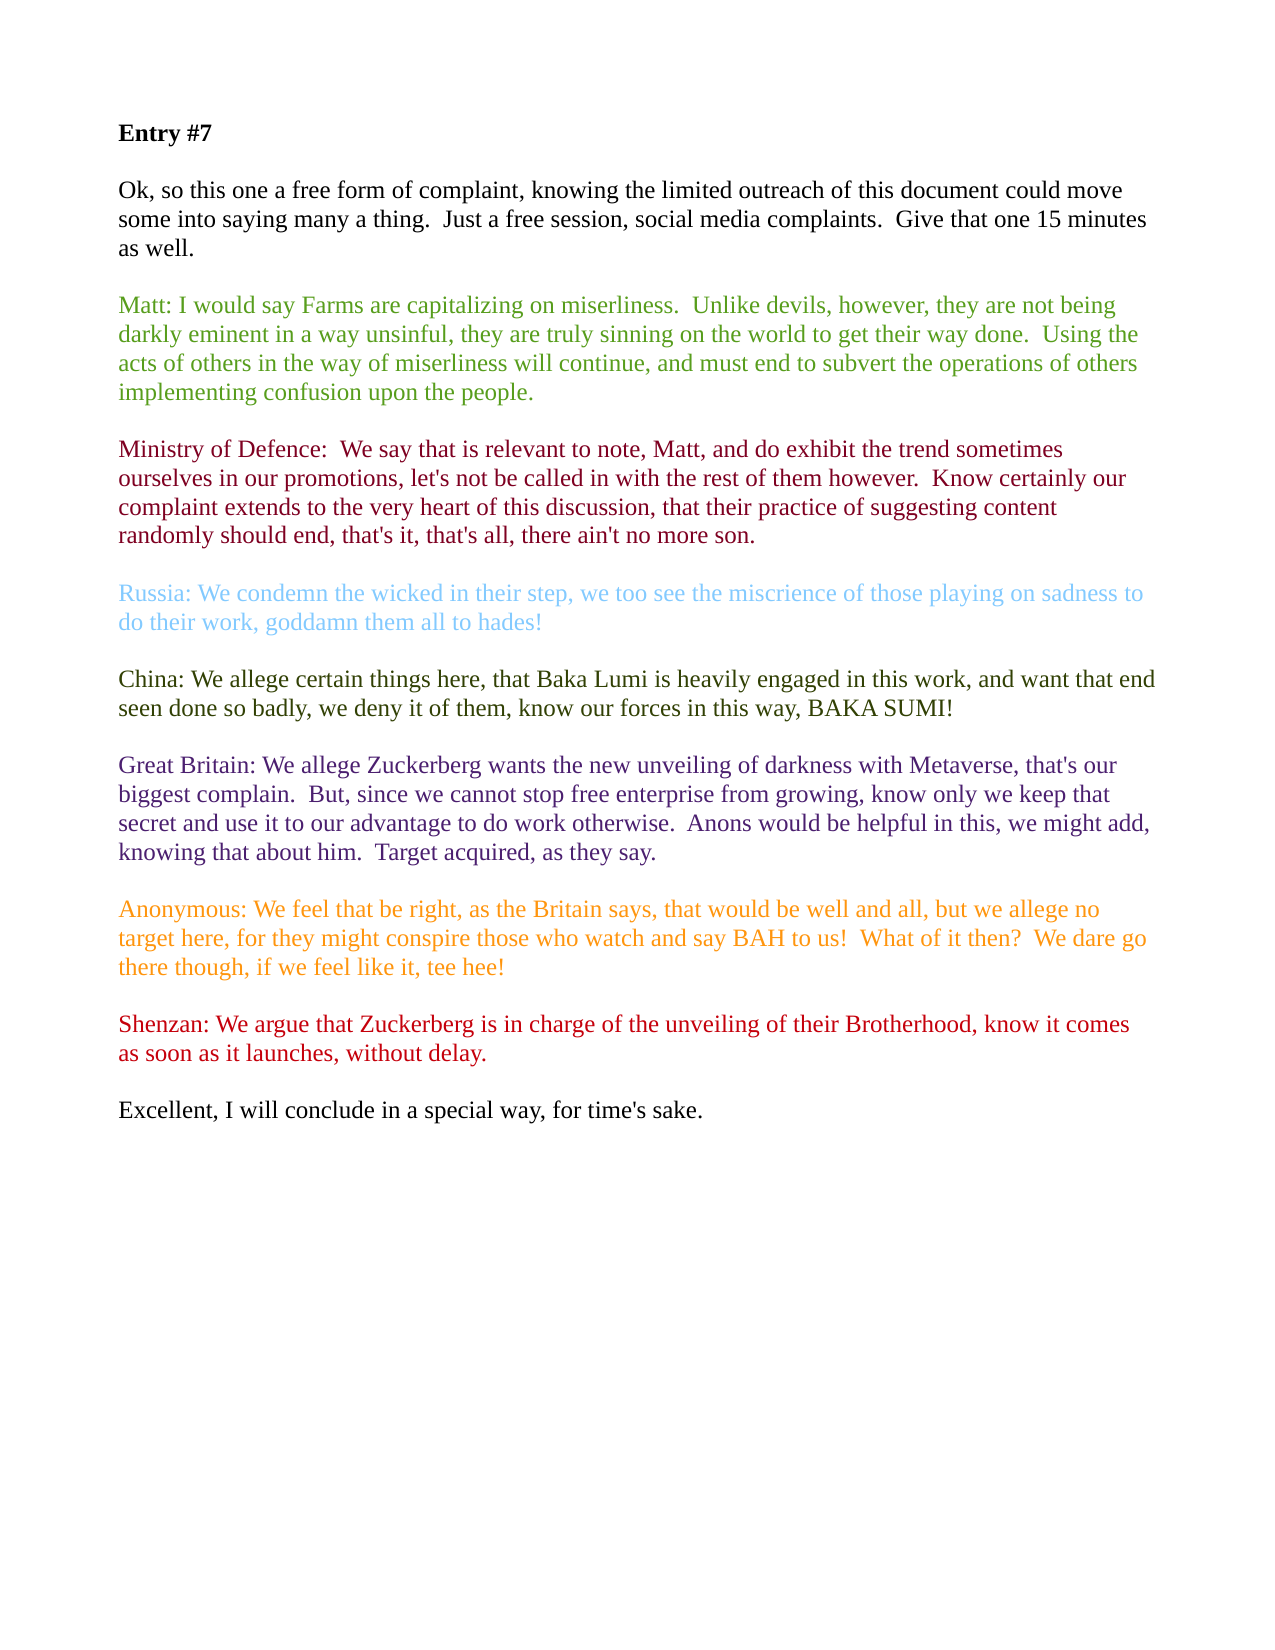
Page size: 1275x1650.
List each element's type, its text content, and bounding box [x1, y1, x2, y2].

text Shenzan: We argue that Zuckerberg is in charge of the unveiling of their Brotherhood, know it comes as soon as it launches, without delay. [118, 1009, 1157, 1067]
text Great Britain: We allege Zuckerberg wants the new unveiling of darkness with Metaverse, that's our biggest complain. But, since we cannot stop free enterprise from growing, know only we keep that secret and use it to our advantage to do work otherwise. Anons would be helpful in this, we might add, knowing that about him. Target acquired, as they say. [118, 751, 1157, 866]
text Russia: We condemn the wicked in their step, we too see the miscrience of those playing on sadness to do their work, goddamn them all to hades! [118, 578, 1157, 636]
text Anonymous: We feel that be right, as the Britain says, that would be well and all, but we allege no target here, for they might conspire those who watch and say BAH to us! What of it then? We dare go there though, if we feel like it, tee hee! [118, 894, 1157, 981]
text China: We allege certain things here, that Baka Lumi is heavily engaged in this work, and want that end seen done so badly, we deny it of them, know our forces in this way, BAKA SUMI! [118, 664, 1157, 722]
text Ministry of Defence: We say that is relevant to note, Matt, and do exhibit the trend sometimes ourselves in our promotions, let's not be called in with the rest of them however. Know certainly our complaint extends to the very heart of this discussion, that their practice of suggesting content randomly should end, that's it, that's all, there ain't no more son. [118, 434, 1157, 549]
text Matt: I would say Farms are capitalizing on miserliness. Unlike devils, however, they are not being darkly eminent in a way unsinful, they are truly sinning on the world to get their way done. Using the acts of others in the way of miserliness will continue, and must end to subvert the operations of others implementing confusion upon the people. [118, 291, 1157, 406]
text Ok, so this one a free form of complaint, knowing the limited outreach of this document could move some into saying many a thing. Just a free session, social media complaints. Give that one 15 minutes as well. [118, 176, 1157, 262]
text Entry #7 [118, 118, 1157, 147]
text Excellent, I will conclude in a special way, for time's sake. [118, 1096, 1157, 1124]
